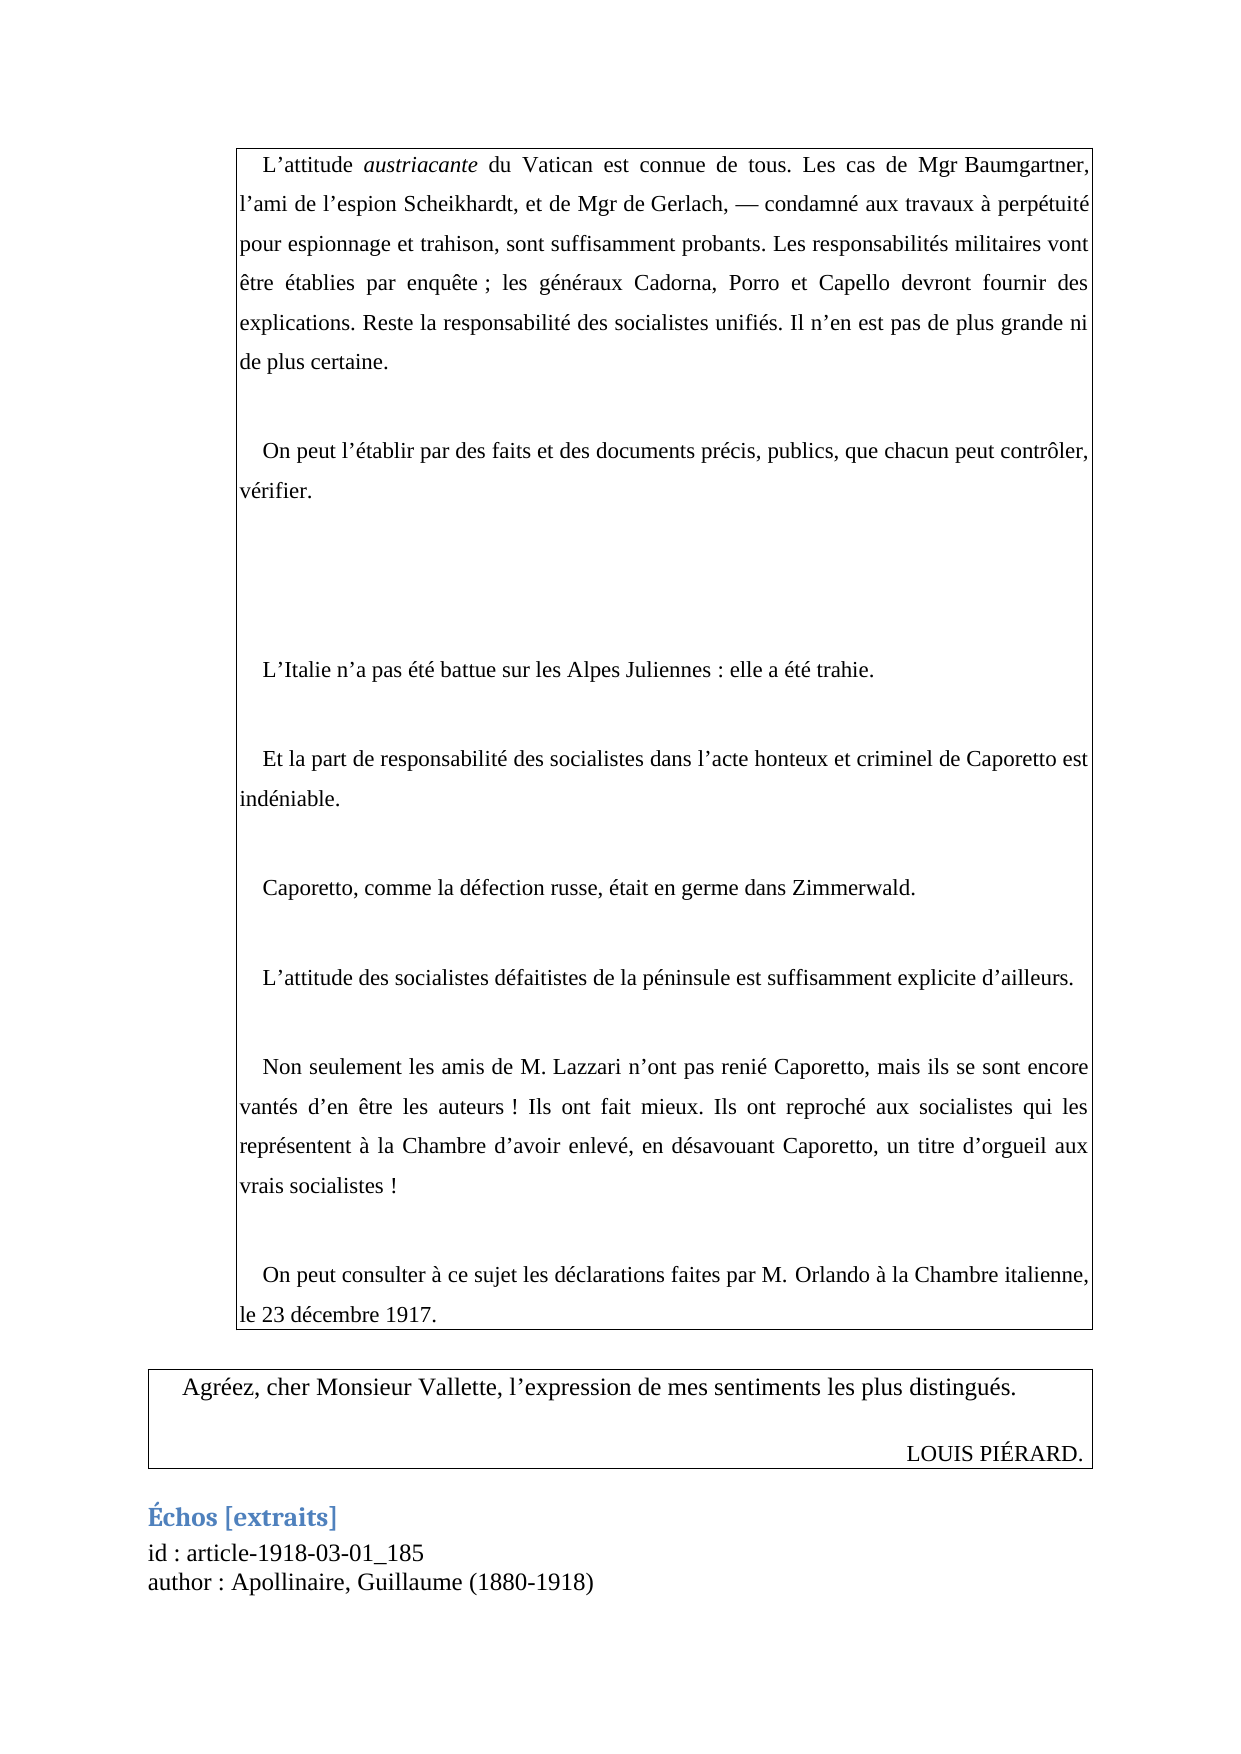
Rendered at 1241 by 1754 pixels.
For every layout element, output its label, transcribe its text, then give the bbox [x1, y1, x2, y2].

text On peut consulter à ce sujet les déclarations faites par M. Orlando à la Chambre italienne, le 23 décembre 1917. [237, 1258, 1092, 1329]
text author : Apollinaire, Guillaume (1880-1918) [148, 1567, 1093, 1596]
text L’Italie n’a pas été battue sur les Alpes Juliennes : elle a été trahie. [237, 653, 1092, 682]
text L’attitude des socialistes défaitistes de la péninsule est suffisamment explicite d’ailleurs. [237, 961, 1092, 990]
text id : article-1918-03-01_185 [148, 1538, 1093, 1567]
text L’attitude austriacante du Vatican est connue de tous. Les cas de Mgr Baumgartner, l’ami de l’espion Scheikhardt, et de Mgr de Gerlach, — condamné aux travaux à perpétuité pour espionnage et trahison, sont suffisamment probants. Les responsabilités militaires vont être établies par enquête ; les généraux Cadorna, Porro et Capello devront fournir des explications. Reste la responsabilité des socialistes unifiés. Il n’en est pas de plus grande ni de plus certaine. [237, 149, 1092, 374]
text Non seulement les amis de M. Lazzari n’ont pas renié Caporetto, mais ils se sont encore vantés d’en être les auteurs ! Ils ont fait mieux. Ils ont reproché aux socialistes qui les représentent à la Chambre d’avoir enlevé, en désavouant Caporetto, un titre d’orgueil aux vrais socialistes ! [237, 1050, 1092, 1198]
text Et la part de responsabilité des socialistes dans l’acte honteux et criminel de Caporetto est indéniable. [237, 742, 1092, 811]
text LOUIS PIÉRARD. [149, 1437, 1092, 1468]
text On peut l’établir par des faits et des documents précis, publics, que chacun peut contrôler, vérifier. [237, 434, 1092, 503]
subtitle Échos [extraits] [148, 1502, 1093, 1534]
text Caporetto, comme la défection russe, était en germe dans Zimmerwald. [237, 871, 1092, 901]
text Agréez, cher Monsieur Vallette, l’expression de mes sentiments les plus distingués. [149, 1370, 1092, 1400]
